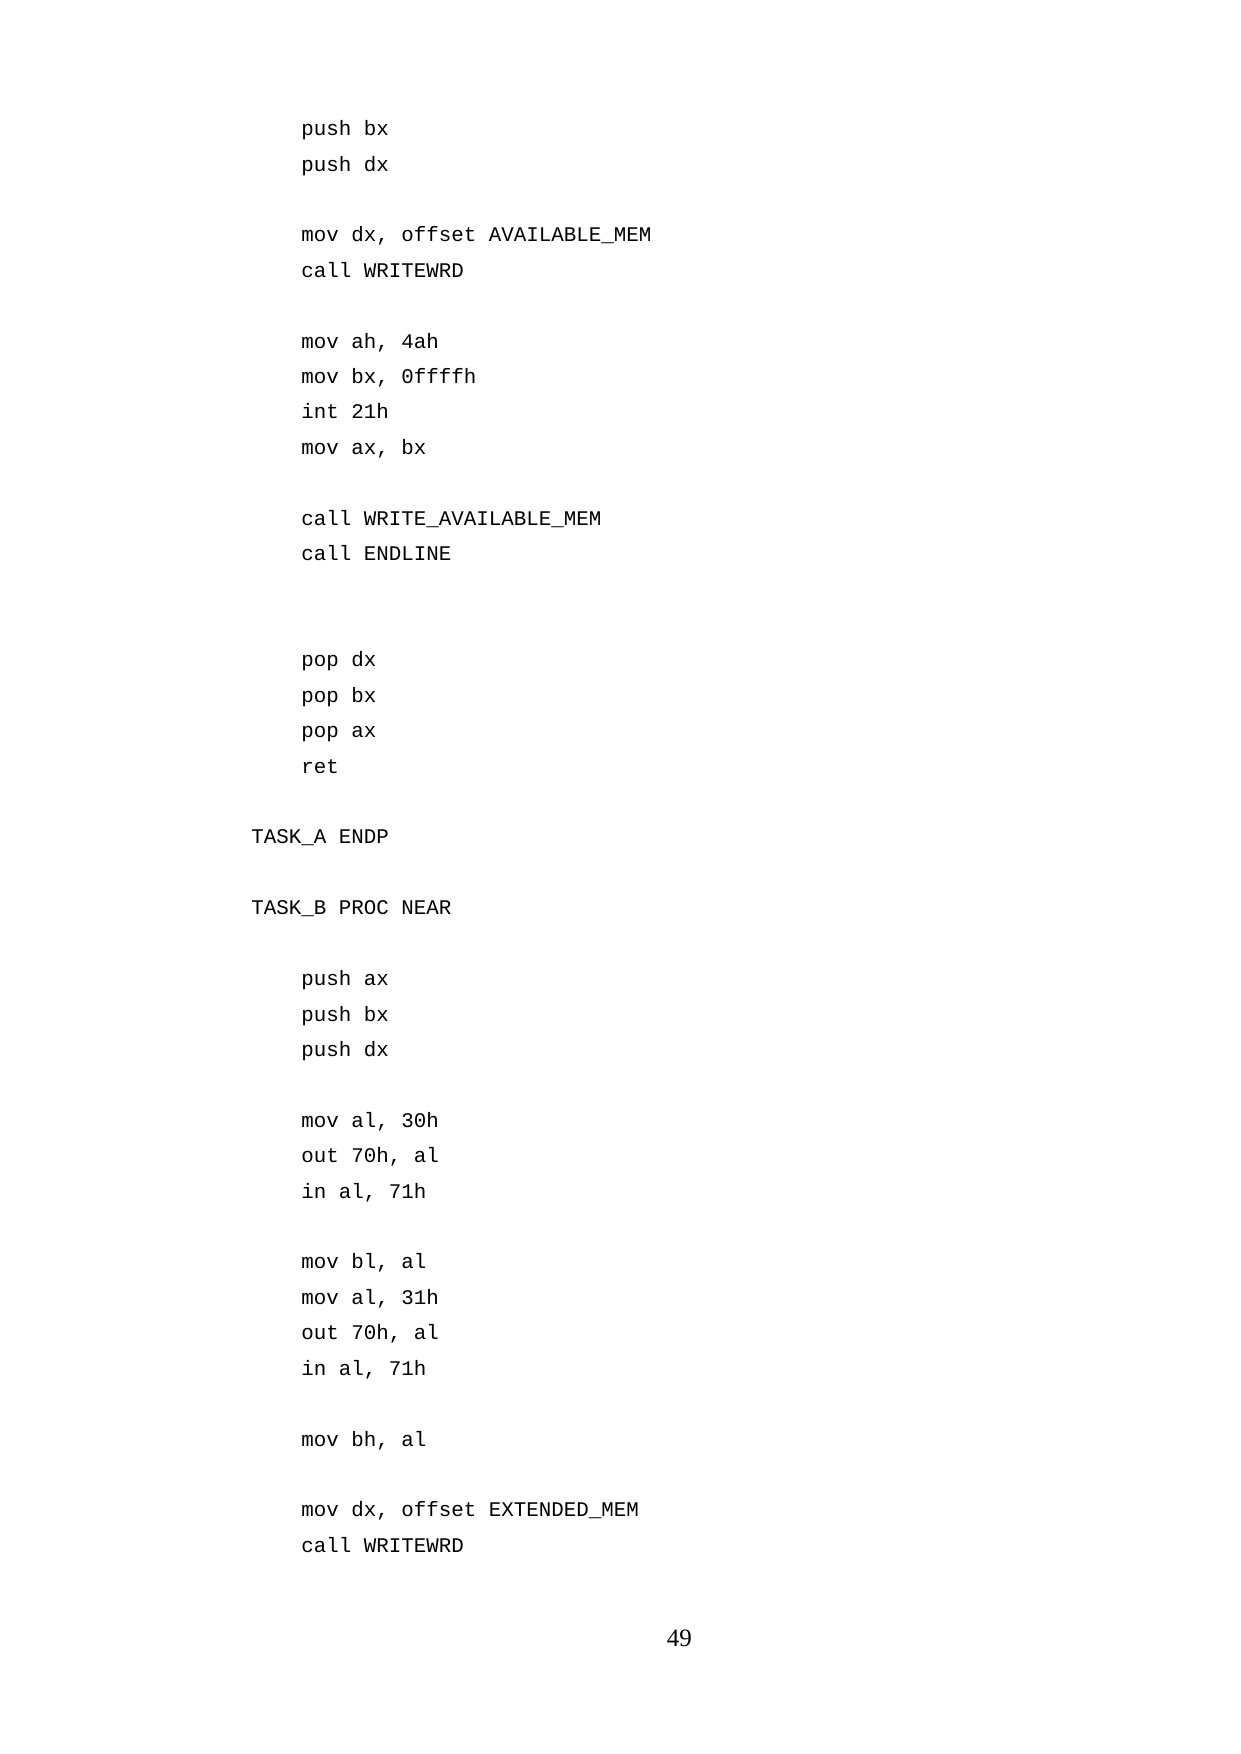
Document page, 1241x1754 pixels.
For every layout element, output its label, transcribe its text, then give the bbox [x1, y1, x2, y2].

text pop dx [177, 649, 1181, 673]
text mov bx, 0ffffh [177, 366, 1181, 390]
text int 21h [177, 401, 1181, 425]
text mov al, 30h [177, 1110, 1181, 1133]
text TASK_A ENDP [177, 826, 1181, 850]
text call WRITEWRD [177, 1535, 1181, 1558]
text in al, 71h [177, 1358, 1181, 1381]
text call WRITE_AVAILABLE_MEM [177, 508, 1181, 531]
text call ENDLINE [177, 543, 1181, 567]
text push bx [177, 118, 1181, 142]
text mov dx, offset EXTENDED_MEM [177, 1499, 1181, 1523]
text push ax [177, 968, 1181, 992]
text mov bl, al [177, 1251, 1181, 1275]
text ret [177, 756, 1181, 779]
text mov dx, offset AVAILABLE_MEM [177, 224, 1181, 248]
text mov al, 31h [177, 1287, 1181, 1311]
text push bx [177, 1003, 1181, 1027]
text call WRITEWRD [177, 260, 1181, 283]
text out 70h, al [177, 1322, 1181, 1346]
text TASK_B PROC NEAR [177, 897, 1181, 921]
text push dx [177, 153, 1181, 177]
text out 70h, al [177, 1145, 1181, 1169]
text push dx [177, 1039, 1181, 1063]
text pop bx [177, 685, 1181, 708]
text mov bh, al [177, 1428, 1181, 1452]
text pop ax [177, 720, 1181, 744]
text mov ah, 4ah [177, 331, 1181, 354]
text mov ax, bx [177, 437, 1181, 461]
text in al, 71h [177, 1181, 1181, 1204]
